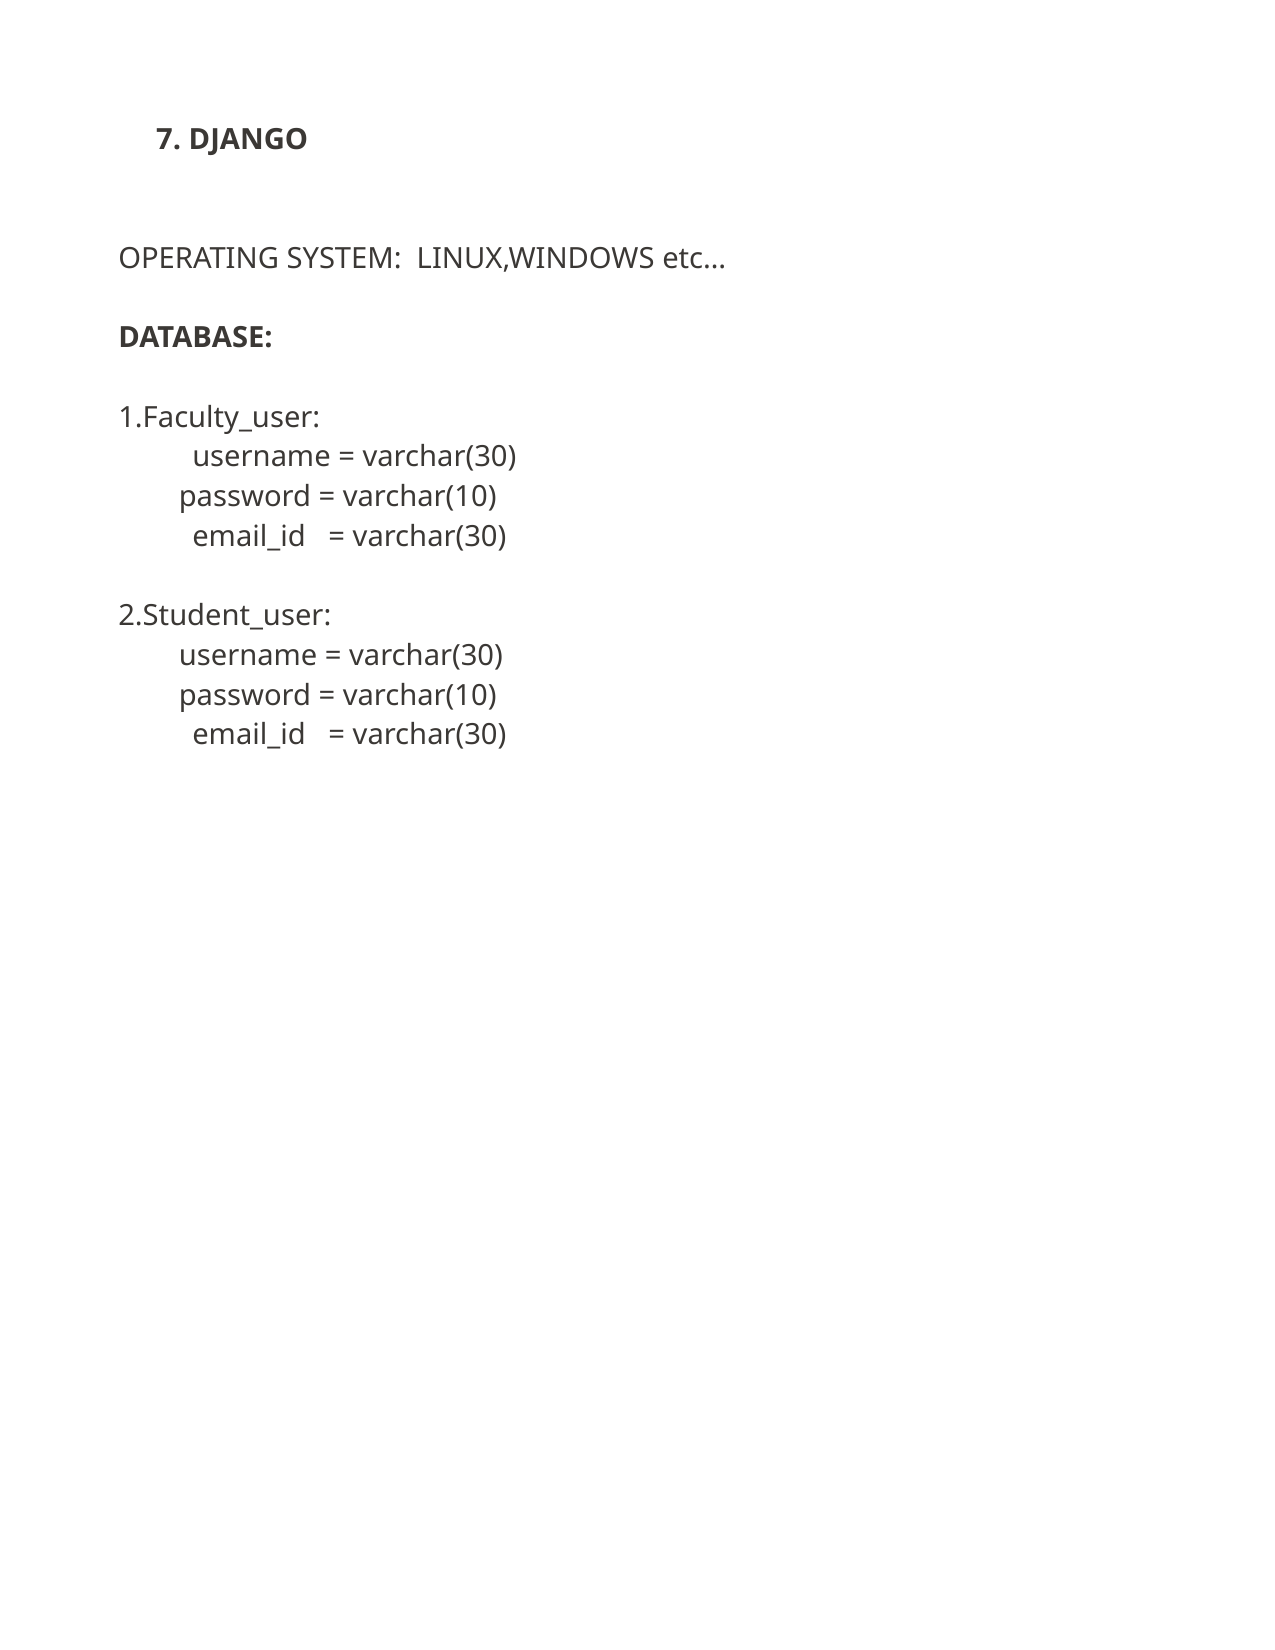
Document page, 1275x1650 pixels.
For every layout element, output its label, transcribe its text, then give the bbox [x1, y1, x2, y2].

text username = varchar(30) [118, 436, 1157, 475]
text 2.Student_user: [118, 594, 1157, 634]
text email_id = varchar(30) [118, 515, 1157, 555]
text username = varchar(30) [118, 634, 1157, 674]
text 1.Faculty_user: [118, 396, 1157, 436]
text password = varchar(10) [118, 475, 1157, 515]
text email_id = varchar(30) [118, 713, 1157, 753]
text OPERATING SYSTEM: LINUX,WINDOWS etc… [118, 237, 1157, 277]
text password = varchar(10) [118, 674, 1157, 713]
text DATABASE: [118, 317, 1157, 356]
text 7. DJANGO [118, 118, 1157, 158]
